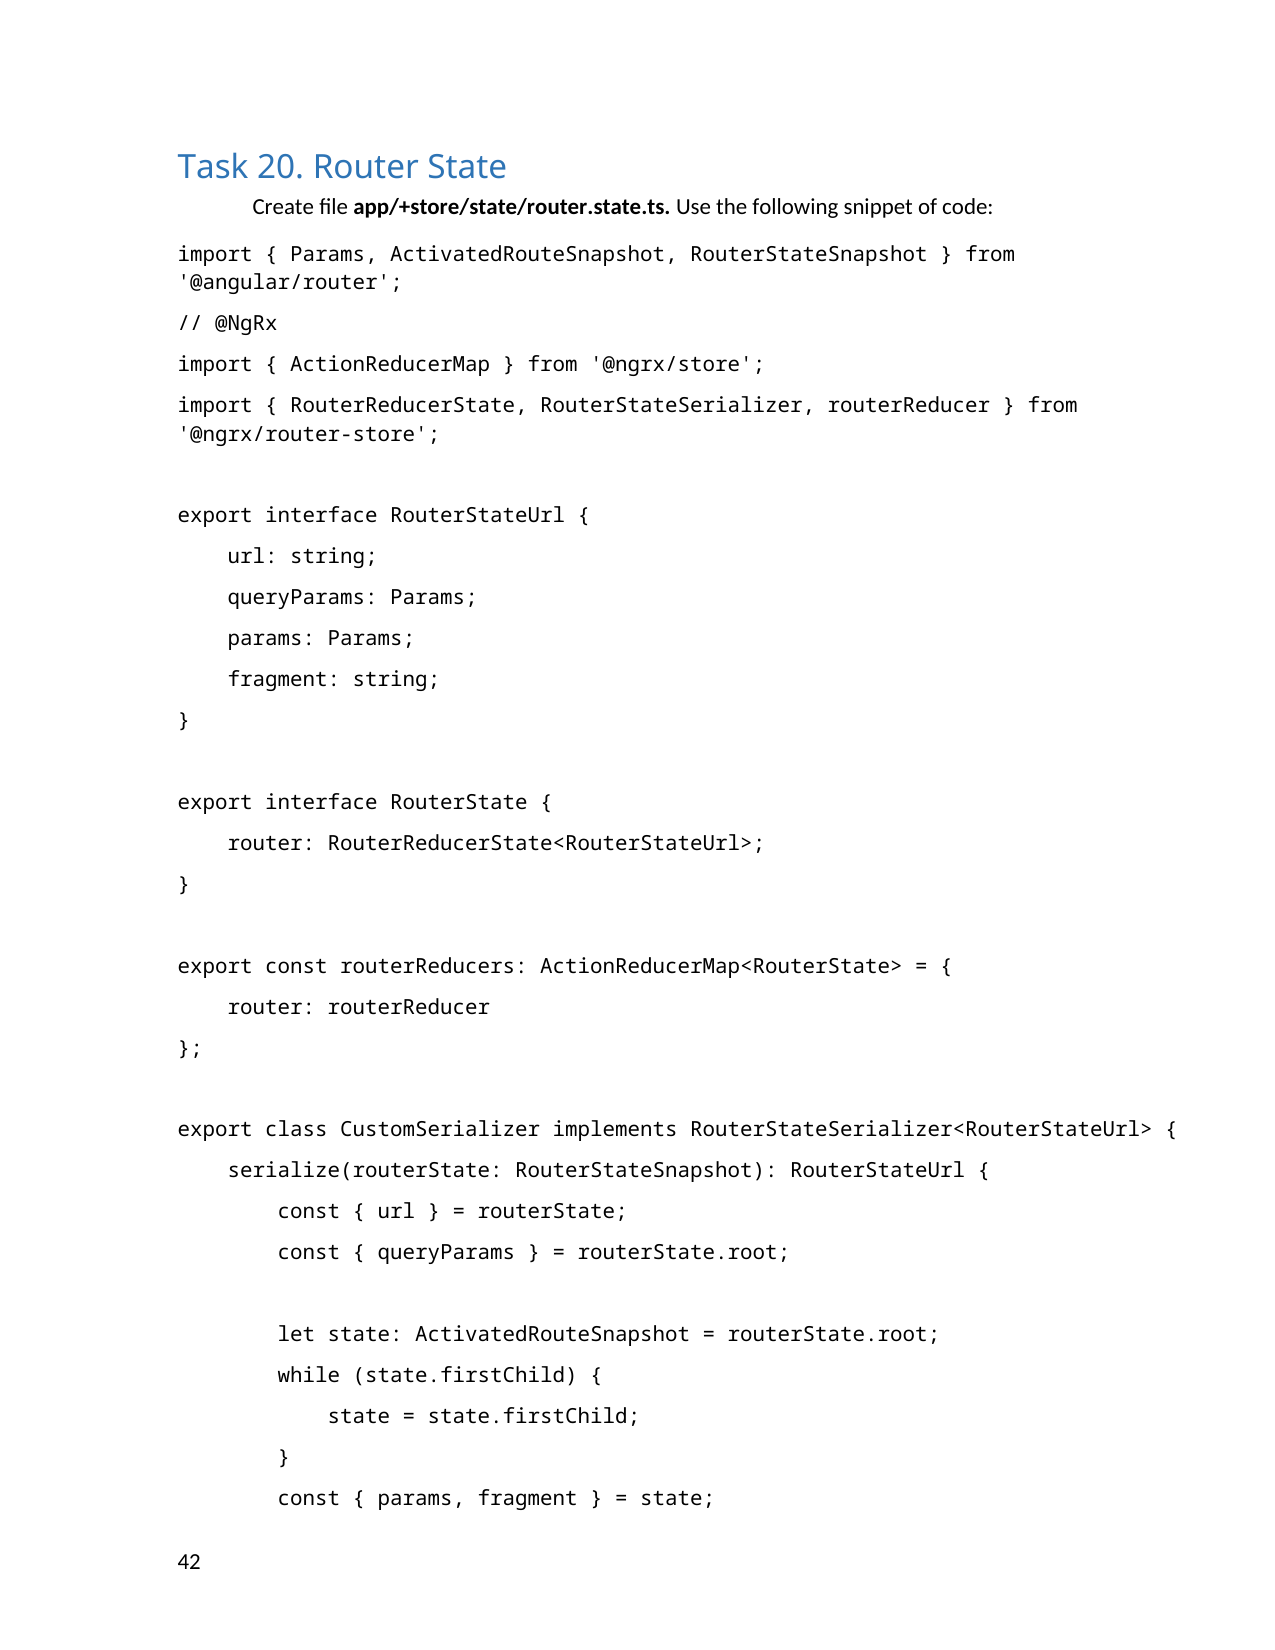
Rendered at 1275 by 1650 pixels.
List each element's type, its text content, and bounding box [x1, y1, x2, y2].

text }; [177, 1033, 1186, 1061]
text const { params, fragment } = state; [177, 1483, 1186, 1511]
text serialize(routerState: RouterStateSnapshot): RouterStateUrl { [177, 1156, 1186, 1184]
text // @NgRx [177, 308, 1186, 337]
text let state: ActivatedRouteSnapshot = routerState.root; [177, 1319, 1186, 1348]
text while (state.firstChild) { [177, 1360, 1186, 1389]
text router: RouterReducerState<RouterStateUrl>; [177, 828, 1186, 856]
text state = state.firstChild; [177, 1401, 1186, 1429]
text fragment: string; [177, 664, 1186, 693]
text url: string; [177, 541, 1186, 570]
list Create file app/+store/state/router.state.ts. Use the following snippet of code: [252, 192, 1186, 220]
text } [177, 705, 1186, 734]
text import { ActionReducerMap } from '@ngrx/store'; [177, 349, 1186, 378]
text queryParams: Params; [177, 582, 1186, 611]
text params: Params; [177, 623, 1186, 652]
text const { queryParams } = routerState.root; [177, 1237, 1186, 1266]
subtitle Task 20. Router State [177, 143, 1186, 188]
text } [177, 869, 1186, 897]
text export const routerReducers: ActionReducerMap<RouterState> = { [177, 951, 1186, 979]
text import { Params, ActivatedRouteSnapshot, RouterStateSnapshot } from '@angular/router'; [177, 239, 1186, 296]
text export interface RouterStateUrl { [177, 501, 1186, 529]
text export class CustomSerializer implements RouterStateSerializer<RouterStateUrl> { [177, 1114, 1186, 1143]
text const { url } = routerState; [177, 1196, 1186, 1225]
text } [177, 1442, 1186, 1471]
text router: routerReducer [177, 992, 1186, 1020]
text export interface RouterState { [177, 787, 1186, 816]
text import { RouterReducerState, RouterStateSerializer, routerReducer } from '@ngrx/router-store'; [177, 390, 1186, 447]
